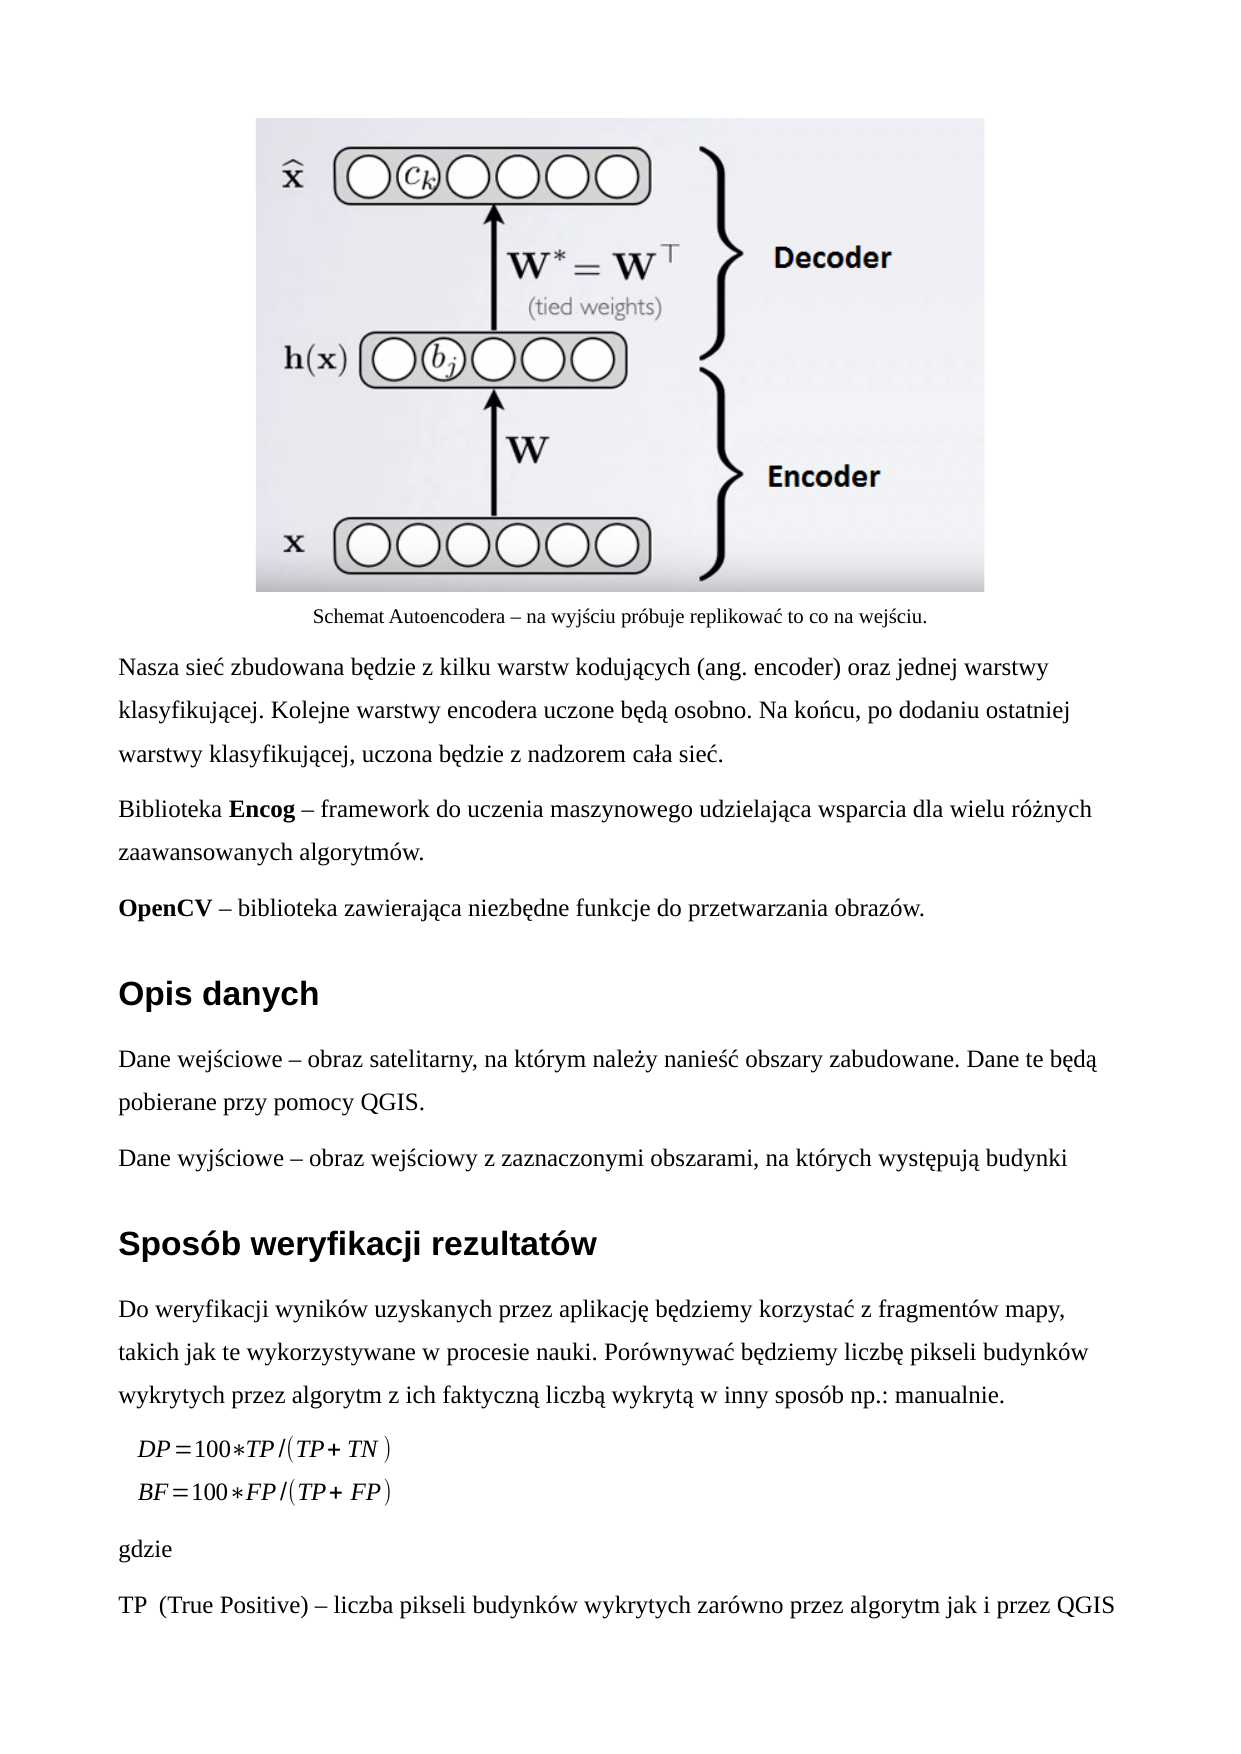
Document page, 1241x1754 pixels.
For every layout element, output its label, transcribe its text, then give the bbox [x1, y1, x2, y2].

subtitle Opis danych [118, 974, 1122, 1012]
text Nasza sieć zbudowana będzie z kilku warstw kodujących (ang. encoder) oraz jednej warstwy klasyfikującej. Kolejne warstwy encodera uczone będą osobno. Na końcu, po dodaniu ostatniej warstwy klasyfikującej, uczona będzie z nadzorem cała sieć. [118, 652, 1122, 767]
text Schemat Autoencodera – na wyjściu próbuje replikować to co na wejściu. [118, 118, 1122, 628]
text gdzie [118, 1534, 1122, 1563]
text OpenCV – biblioteka zawierająca niezbędne funkcje do przetwarzania obrazów. [118, 893, 1122, 922]
text Dane wejściowe – obraz satelitarny, na którym należy nanieść obszary zabudowane. Dane te będą pobierane przy pomocy QGIS. [118, 1044, 1122, 1116]
text Dane wyjściowe – obraz wejściowy z zaznaczonymi obszarami, na których występują budynki [118, 1143, 1122, 1172]
text Biblioteka Encog – framework do uczenia maszynowego udzielająca wsparcia dla wielu różnych zaawansowanych algorytmów. [118, 794, 1122, 866]
picture [255, 118, 985, 592]
subtitle Sposób weryfikacji rezultatów [118, 1223, 1122, 1262]
text TP (True Positive) – liczba pikseli budynków wykrytych zarówno przez algorytm jak i przez QGIS [118, 1590, 1122, 1618]
text Do weryfikacji wyników uzyskanych przez aplikację będziemy korzystać z fragmentów mapy, takich jak te wykorzystywane w procesie nauki. Porównywać będziemy liczbę pikseli budynków wykrytych przez algorytm z ich faktyczną liczbą wykrytą w inny sposób np.: manualnie. [118, 1294, 1122, 1409]
